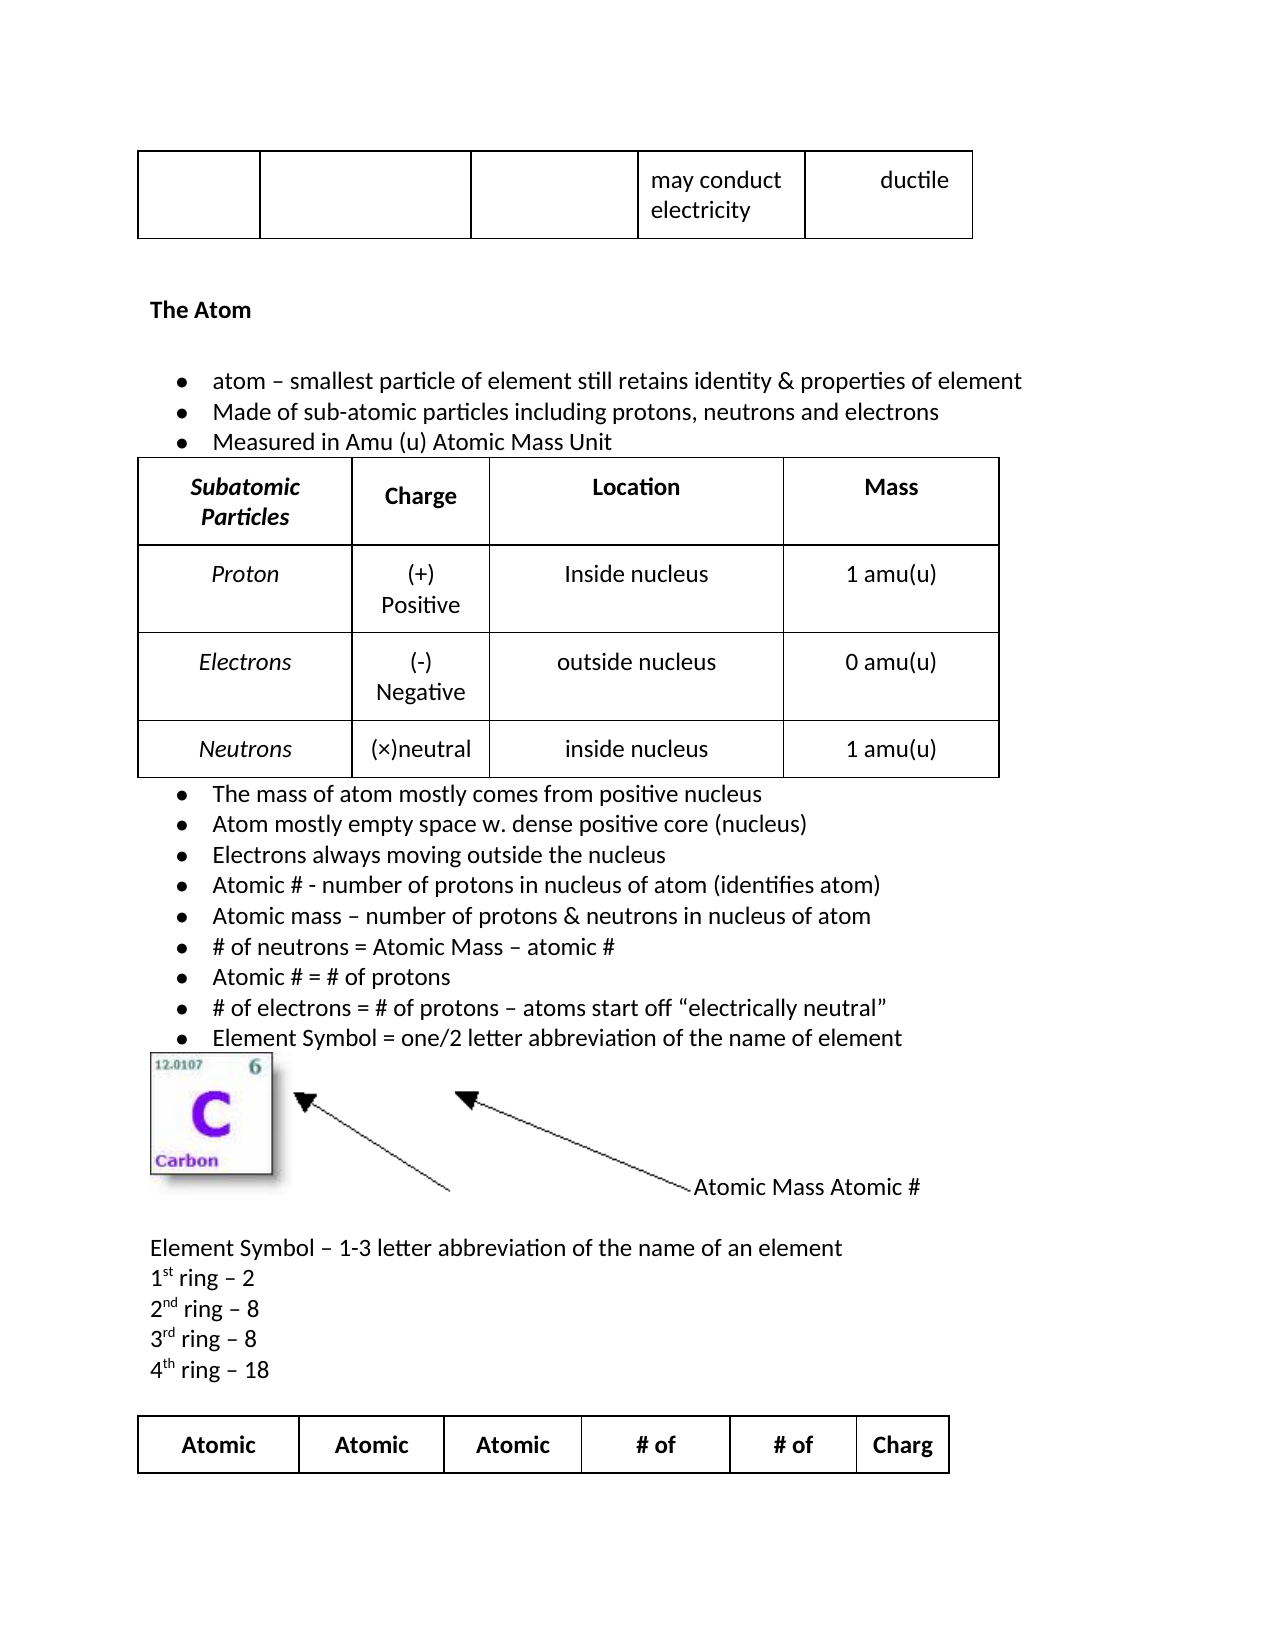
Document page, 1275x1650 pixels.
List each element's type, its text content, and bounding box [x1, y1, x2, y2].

table_cell [472, 152, 637, 238]
list Atomic # - number of protons in nucleus of atom (identifies atom) [175, 870, 1125, 900]
table_header Mass [784, 458, 998, 544]
list Atomic mass – number of protons & neutrons in nucleus of atom [175, 900, 1125, 931]
text 4th ring – 18 [150, 1354, 1125, 1384]
table_cell Brittle Not ductile [806, 152, 972, 238]
list Made of sub-atomic particles including protons, neutrons and electrons [175, 396, 1125, 426]
subtitle The Atom [150, 295, 1125, 325]
table_header Charg [857, 1417, 948, 1472]
list # of electrons = # of protons – atoms start off “electrically neutral” [175, 992, 1125, 1022]
table_cell (-) Negative [353, 633, 489, 719]
table_cell (+) Positive [353, 546, 489, 632]
table_header Subatomic Particles [139, 458, 351, 544]
table_cell [139, 152, 259, 238]
picture [150, 1052, 694, 1195]
table_header # of [582, 1417, 729, 1472]
text Element Symbol – 1-3 letter abbreviation of the name of an element [150, 1232, 1125, 1262]
table_header Charge [353, 458, 489, 544]
table_header # of [731, 1417, 856, 1472]
table_cell (×)neutral [353, 721, 489, 777]
table_cell outside nucleus [490, 633, 783, 719]
list Atomic # = # of protons [175, 961, 1125, 992]
text Atomic Mass Atomic # [150, 1053, 1125, 1201]
table_cell Electrons [139, 633, 351, 719]
list Atom mostly empty space w. dense positive core (nucleus) [175, 809, 1125, 839]
table_header Location [490, 458, 783, 544]
table_cell inside nucleus [490, 721, 783, 777]
table_cell may conduct electricity [639, 152, 804, 238]
table_cell [261, 152, 470, 238]
table_cell Inside nucleus [490, 546, 783, 632]
table_cell 0 amu(u) [784, 633, 998, 719]
text 2nd ring – 8 [150, 1293, 1125, 1323]
list The mass of atom mostly comes from positive nucleus [175, 778, 1125, 809]
table_header Atomic [300, 1417, 443, 1472]
list Measured in Amu (u) Atomic Mass Unit [175, 426, 1125, 457]
text 3rd ring – 8 [150, 1323, 1125, 1354]
table_cell Proton [139, 546, 351, 632]
list # of neutrons = Atomic Mass – atomic # [175, 931, 1125, 961]
table_cell 1 amu(u) [784, 721, 998, 777]
text 1st ring – 2 [150, 1262, 1125, 1293]
table_cell 1 amu(u) [784, 546, 998, 632]
table_header Atomic [139, 1417, 298, 1472]
list Electrons always moving outside the nucleus [175, 839, 1125, 870]
table_cell Neutrons [139, 721, 351, 777]
table_header Atomic [445, 1417, 581, 1472]
list Element Symbol = one/2 letter abbreviation of the name of element [175, 1022, 1125, 1053]
list atom – smallest particle of element still retains identity & properties of element [175, 365, 1125, 396]
